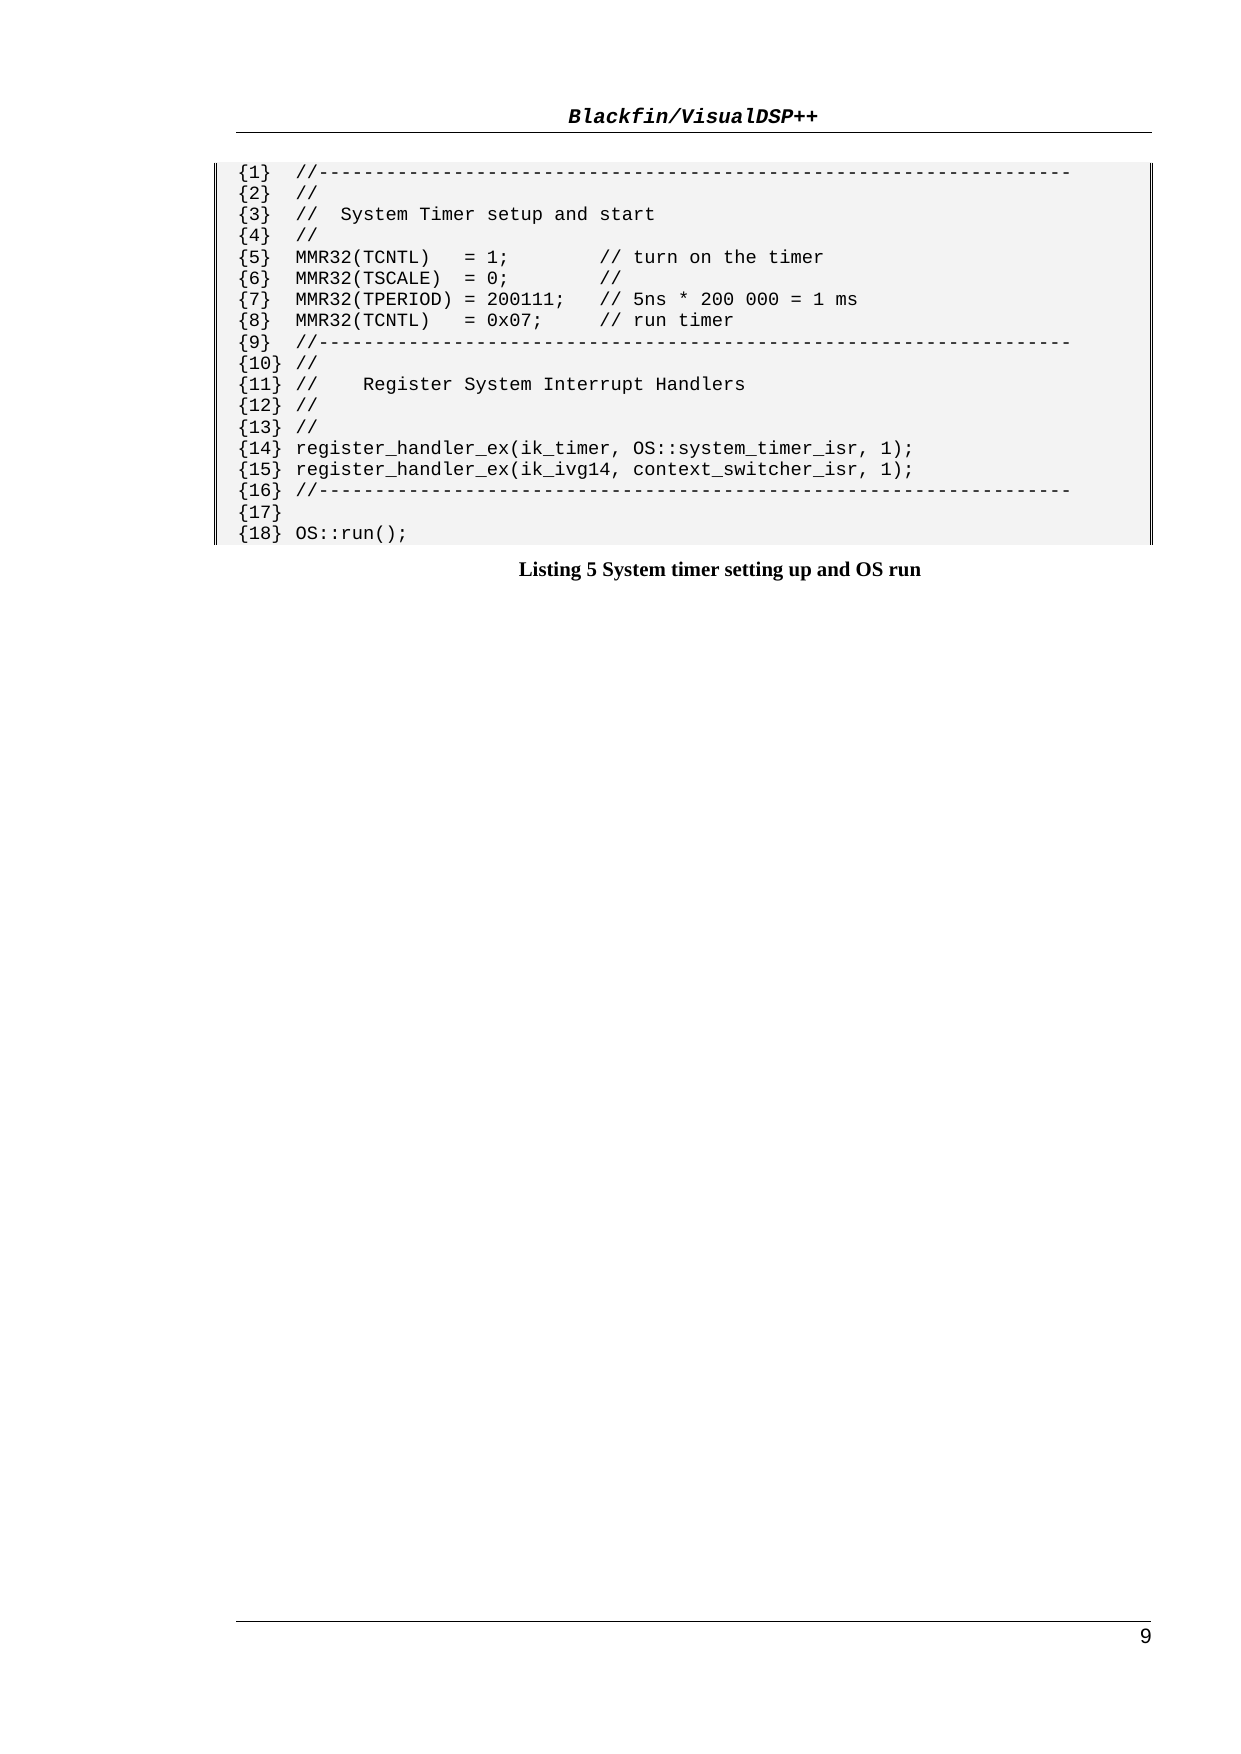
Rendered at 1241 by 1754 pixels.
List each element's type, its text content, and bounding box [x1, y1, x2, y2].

list // [217, 226, 1150, 247]
list // [217, 417, 1150, 439]
list // [217, 396, 1150, 417]
list MMR32(TPERIOD) = 200111; // 5ns * 200 000 = 1 ms [217, 290, 1150, 311]
list register_handler_ex(ik_timer, OS::system_timer_isr, 1); [217, 439, 1150, 460]
list MMR32(TCNTL) = 1; // turn on the timer [217, 247, 1150, 269]
list // System Timer setup and start [217, 205, 1150, 226]
list OS::run(); [217, 524, 1150, 545]
list //------------------------------------------------------------------- [214, 162, 1150, 184]
list //------------------------------------------------------------------- [217, 332, 1150, 354]
text Listing 5 System timer setting up and OS run [288, 557, 1150, 581]
list // Register System Interrupt Handlers [217, 375, 1150, 396]
list // [217, 354, 1150, 375]
list //------------------------------------------------------------------- [217, 481, 1150, 502]
list register_handler_ex(ik_ivg14, context_switcher_isr, 1); [217, 460, 1150, 481]
list // [217, 184, 1150, 205]
list MMR32(TSCALE) = 0; // [217, 269, 1150, 290]
list MMR32(TCNTL) = 0x07; // run timer [217, 311, 1150, 332]
